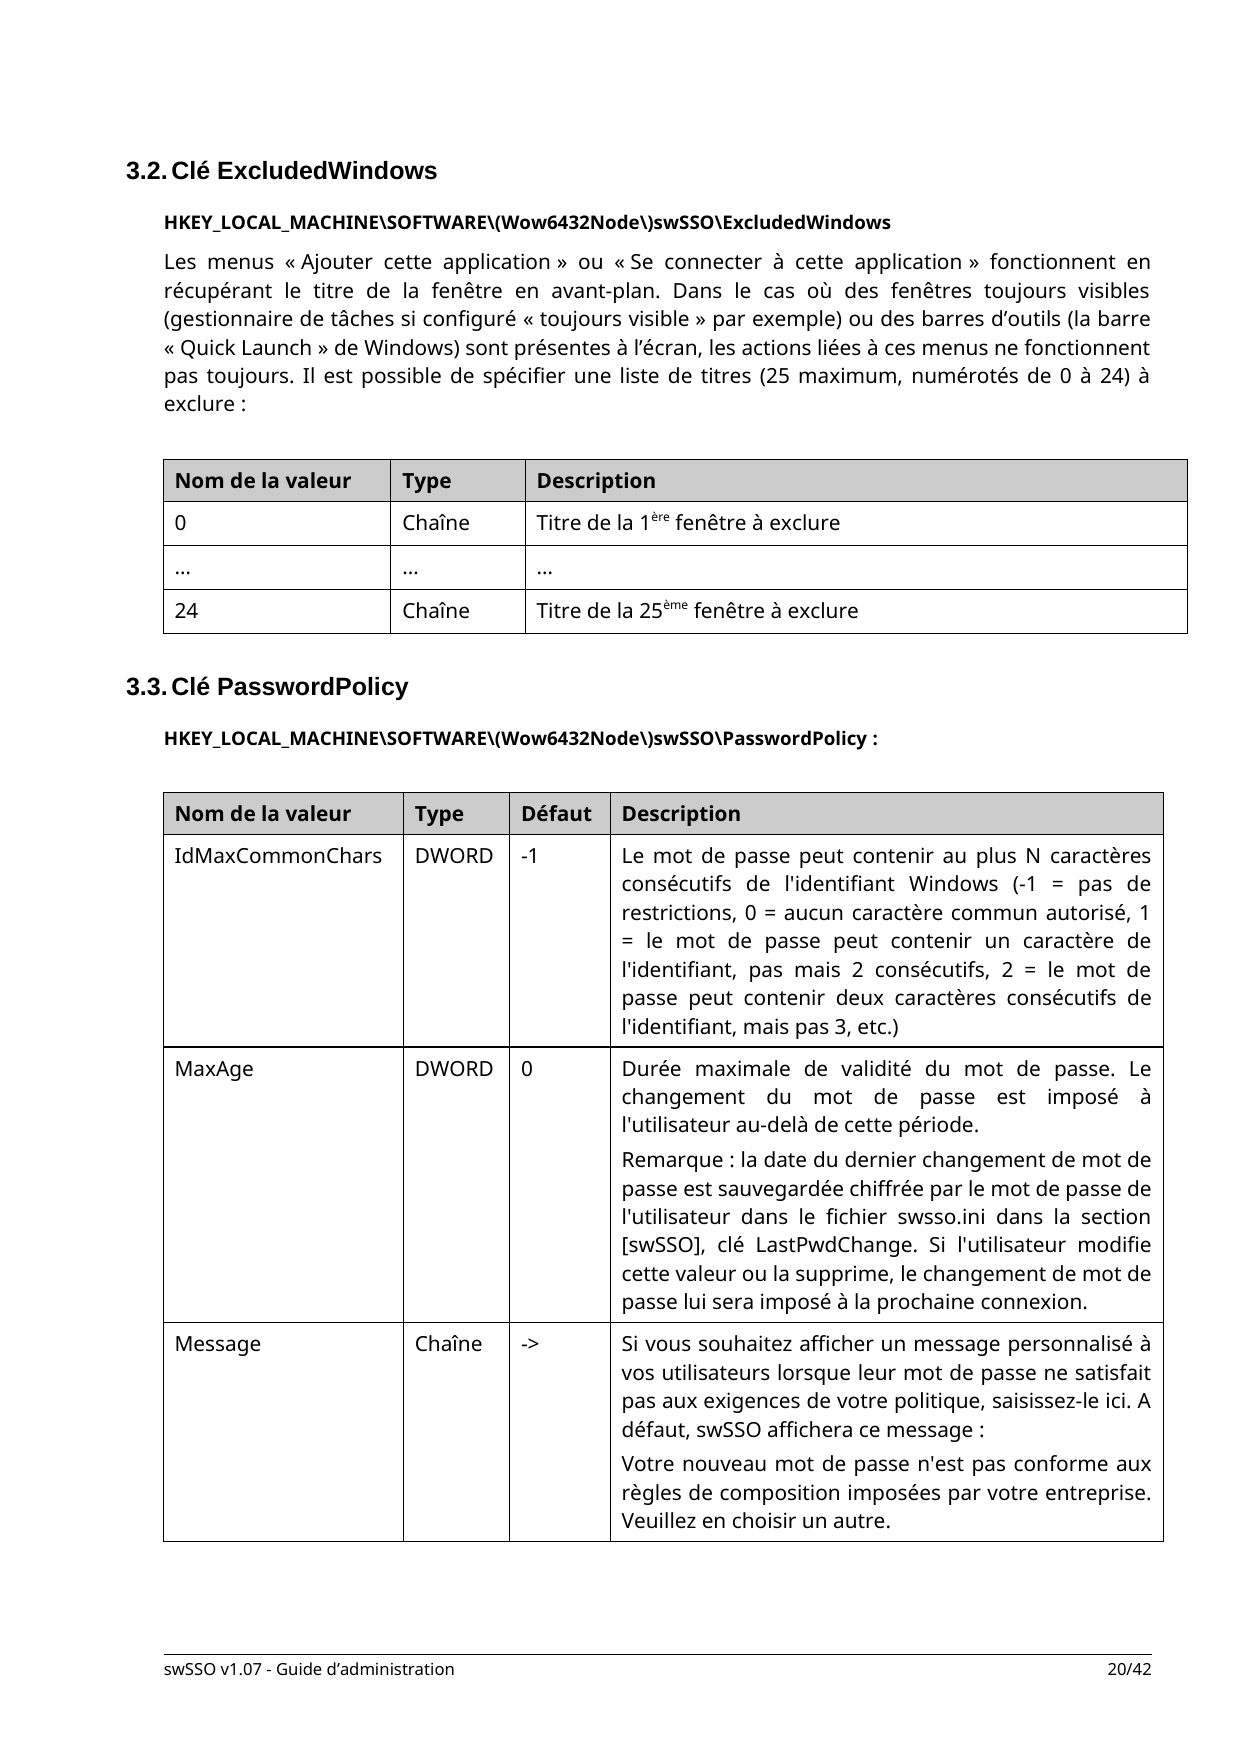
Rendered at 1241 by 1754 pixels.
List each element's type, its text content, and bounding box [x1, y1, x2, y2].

table_cell 0 [510, 1048, 610, 1322]
table_cell 0 [164, 502, 390, 545]
table_cell DWORD [404, 1048, 509, 1322]
table_cell MaxAge [164, 1048, 403, 1322]
table_header Nom de la valeur [164, 793, 403, 834]
table_header Défaut [510, 793, 610, 834]
table_cell Titre de la 1ère fenêtre à exclure [526, 502, 1187, 545]
table_cell Chaîne [391, 590, 525, 633]
table_cell DWORD [404, 835, 509, 1046]
table_cell Chaîne [404, 1323, 509, 1541]
table_cell Titre de la 25ème fenêtre à exclure [526, 590, 1187, 633]
table_cell IdMaxCommonChars [164, 835, 403, 1046]
table_header Nom de la valeur [164, 460, 390, 501]
table_cell … [391, 546, 525, 589]
text HKEY_LOCAL_MACHINE\SOFTWARE\(Wow6432Node\)swSSO\ExcludedWindows [164, 209, 1152, 235]
table_cell -1 [510, 835, 610, 1046]
table_cell Si vous souhaitez afficher un message personnalisé à vos utilisateurs lorsque leur mot de passe ne satisfait pas aux exigences de votre politique, saisissez-le ici. A défaut, swSSO affichera ce message : Votre nouveau mot de passe n'est pas conforme aux règles de composition imposées par votre entreprise. Veuillez en choisir un autre. [611, 1323, 1163, 1541]
table_cell Le mot de passe peut contenir au plus N caractères consécutifs de l'identifiant Windows (-1 = pas de restrictions, 0 = aucun caractère commun autorisé, 1 = le mot de passe peut contenir un caractère de l'identifiant, pas mais 2 consécutifs, 2 = le mot de passe peut contenir deux caractères consécutifs de l'identifiant, mais pas 3, etc.) [611, 835, 1163, 1046]
table_header Description [611, 793, 1163, 834]
table_cell -> [510, 1323, 610, 1541]
table_cell … [526, 546, 1187, 589]
subtitle Clé ExcludedWindows [126, 156, 1152, 184]
table_header Type [391, 460, 525, 501]
table_header Type [404, 793, 509, 834]
table_header Description [526, 460, 1187, 501]
table_cell Durée maximale de validité du mot de passe. Le changement du mot de passe est imposé à l'utilisateur au-delà de cette période. Remarque : la date du dernier changement de mot de passe est sauvegardée chiffrée par le mot de passe de l'utilisateur dans le fichier swsso.ini dans la section [swSSO], clé LastPwdChange. Si l'utilisateur modifie cette valeur ou la supprime, le changement de mot de passe lui sera imposé à la prochaine connexion. [611, 1048, 1163, 1322]
table_cell Chaîne [391, 502, 525, 545]
table_cell … [164, 546, 390, 589]
subtitle Clé PasswordPolicy [126, 672, 1152, 700]
text HKEY_LOCAL_MACHINE\SOFTWARE\(Wow6432Node\)swSSO\PasswordPolicy : [164, 725, 1152, 751]
text Les menus « Ajouter cette application » ou « Se connecter à cette application » fonctionnent en récupérant le titre de la fenêtre en avant-plan. Dans le cas où des fenêtres toujours visibles (gestionnaire de tâches si configuré « toujours visible » par exemple) ou des barres d’outils (la barre « Quick Launch » de Windows) sont présentes à l’écran, les actions liées à ces menus ne fonctionnent pas toujours. Il est possible de spécifier une liste de titres (25 maximum, numérotés de 0 à 24) à exclure : [164, 247, 1152, 418]
table_cell 24 [164, 590, 390, 633]
table_cell Message [164, 1323, 403, 1541]
